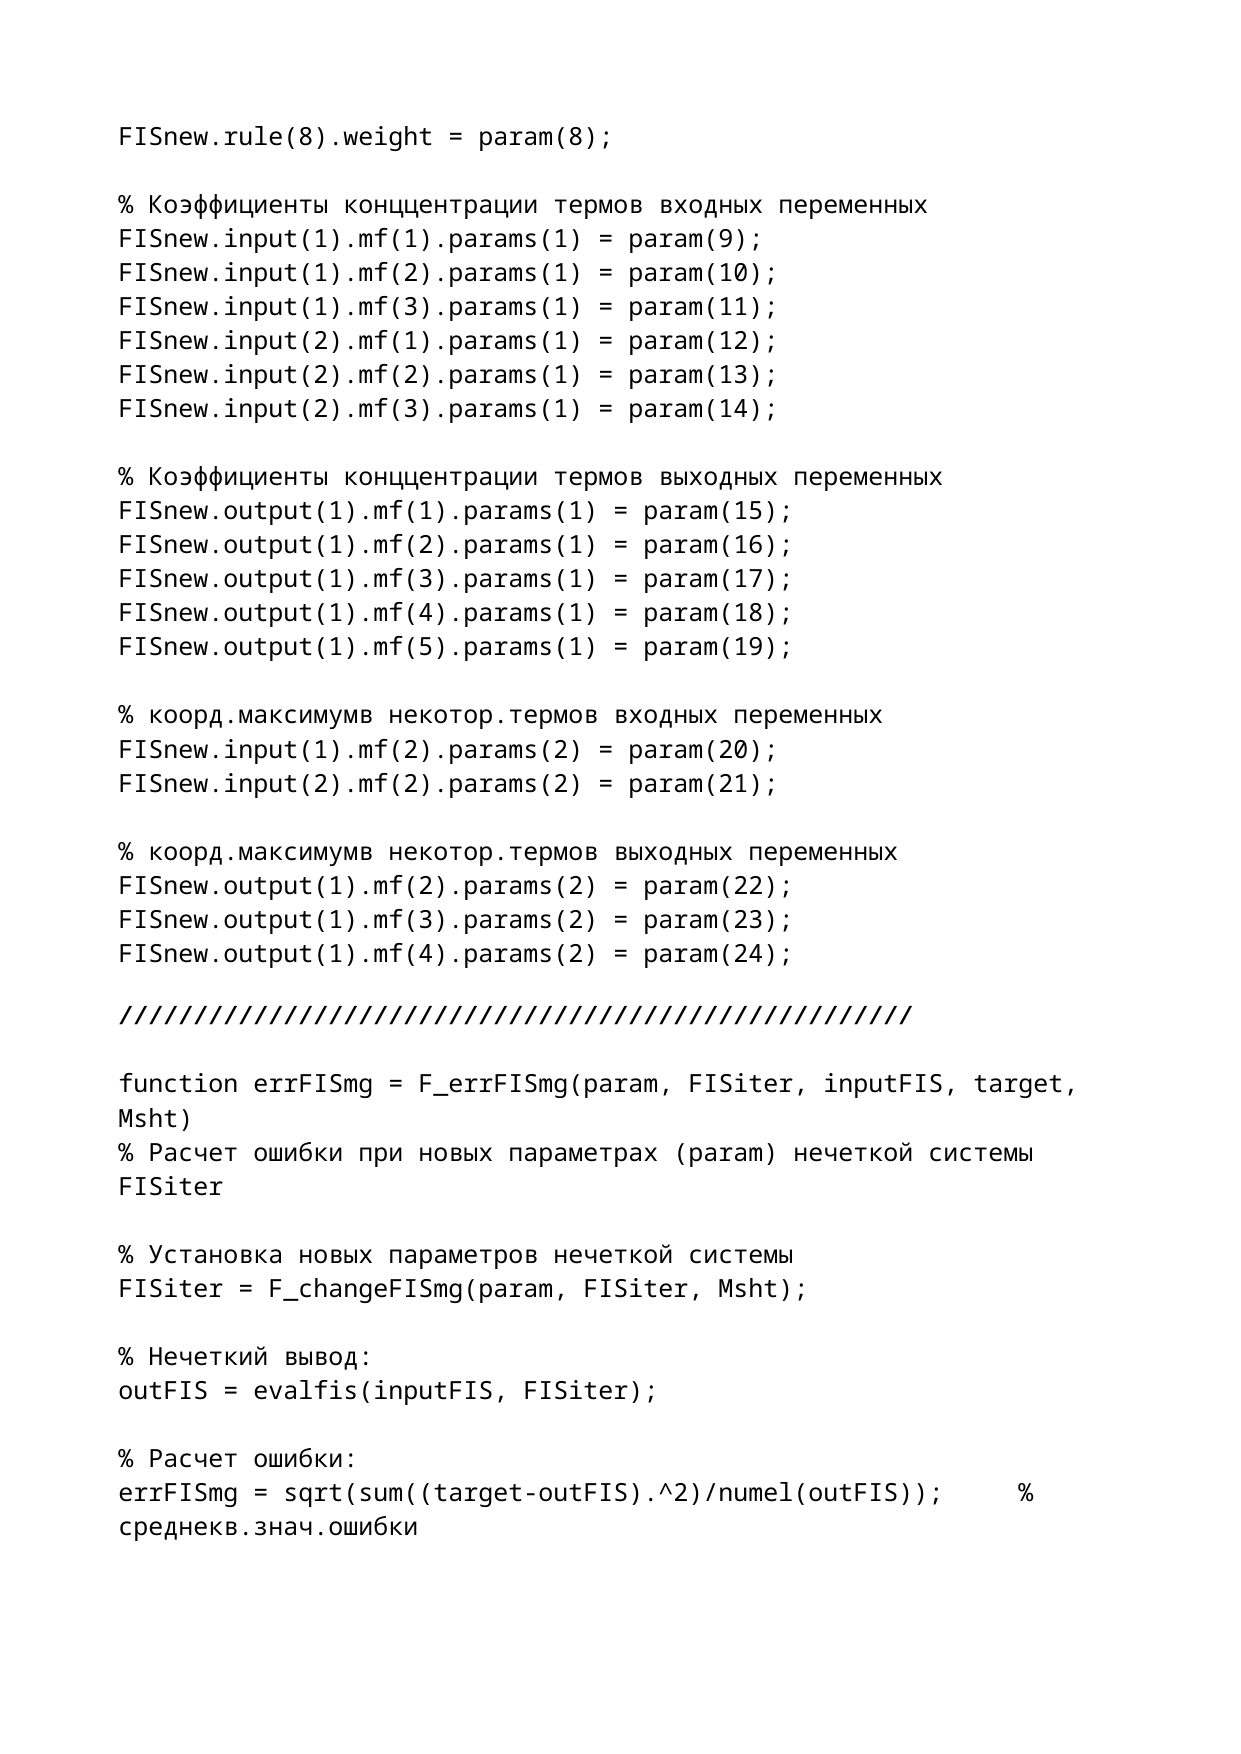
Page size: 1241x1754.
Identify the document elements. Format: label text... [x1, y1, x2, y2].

text FISnew.input(1).mf(1).params(1) = param(9); [118, 220, 1122, 254]
text FISnew.output(1).mf(5).params(1) = param(19); [118, 629, 1122, 663]
text outFIS = evalfis(inputFIS, FISiter); [118, 1373, 1122, 1407]
text FISnew.input(1).mf(2).params(2) = param(20); [118, 731, 1122, 765]
text FISnew.input(1).mf(3).params(1) = param(11); [118, 288, 1122, 322]
text FISnew.input(2).mf(1).params(1) = param(12); [118, 322, 1122, 357]
text % Нечеткий вывод: [118, 1339, 1122, 1373]
text FISnew.output(1).mf(4).params(2) = param(24); [118, 936, 1122, 970]
text FISnew.input(1).mf(2).params(1) = param(10); [118, 254, 1122, 288]
text FISnew.output(1).mf(2).params(1) = param(16); [118, 527, 1122, 561]
text FISnew.input(2).mf(2).params(1) = param(13); [118, 357, 1122, 391]
text % Расчет ошибки при новых параметрах (param) нечеткой системы FISiter [118, 1134, 1122, 1202]
text % Коэффициенты конццентрации термов выходных переменных [118, 459, 1122, 493]
text FISnew.output(1).mf(2).params(2) = param(22); [118, 867, 1122, 902]
text FISnew.input(2).mf(2).params(2) = param(21); [118, 765, 1122, 799]
text FISnew.output(1).mf(4).params(1) = param(18); [118, 595, 1122, 629]
text % Установка новых параметров нечеткой системы [118, 1236, 1122, 1271]
text errFISmg = sqrt(sum((target-outFIS).^2)/numel(outFIS)); % среднекв.знач.ошибки [118, 1475, 1122, 1543]
text % коорд.максимумв некотор.термов входных переменных [118, 697, 1122, 731]
text FISnew.output(1).mf(3).params(2) = param(23); [118, 902, 1122, 936]
text FISnew.output(1).mf(3).params(1) = param(17); [118, 561, 1122, 595]
text FISiter = F_changeFISmg(param, FISiter, Msht); [118, 1271, 1122, 1304]
text function errFISmg = F_errFISmg(param, FISiter, inputFIS, target, Msht) [118, 1066, 1122, 1134]
text % Расчет ошибки: [118, 1441, 1122, 1475]
text % Коэффициенты конццентрации термов входных переменных [118, 186, 1122, 220]
text FISnew.output(1).mf(1).params(1) = param(15); [118, 493, 1122, 527]
text % коорд.максимумв некотор.термов выходных переменных [118, 833, 1122, 867]
text FISnew.rule(8).weight = param(8); [118, 118, 1122, 152]
text FISnew.input(2).mf(3).params(1) = param(14); [118, 391, 1122, 425]
text ///////////////////////////////////////////////////// [118, 1004, 1122, 1032]
